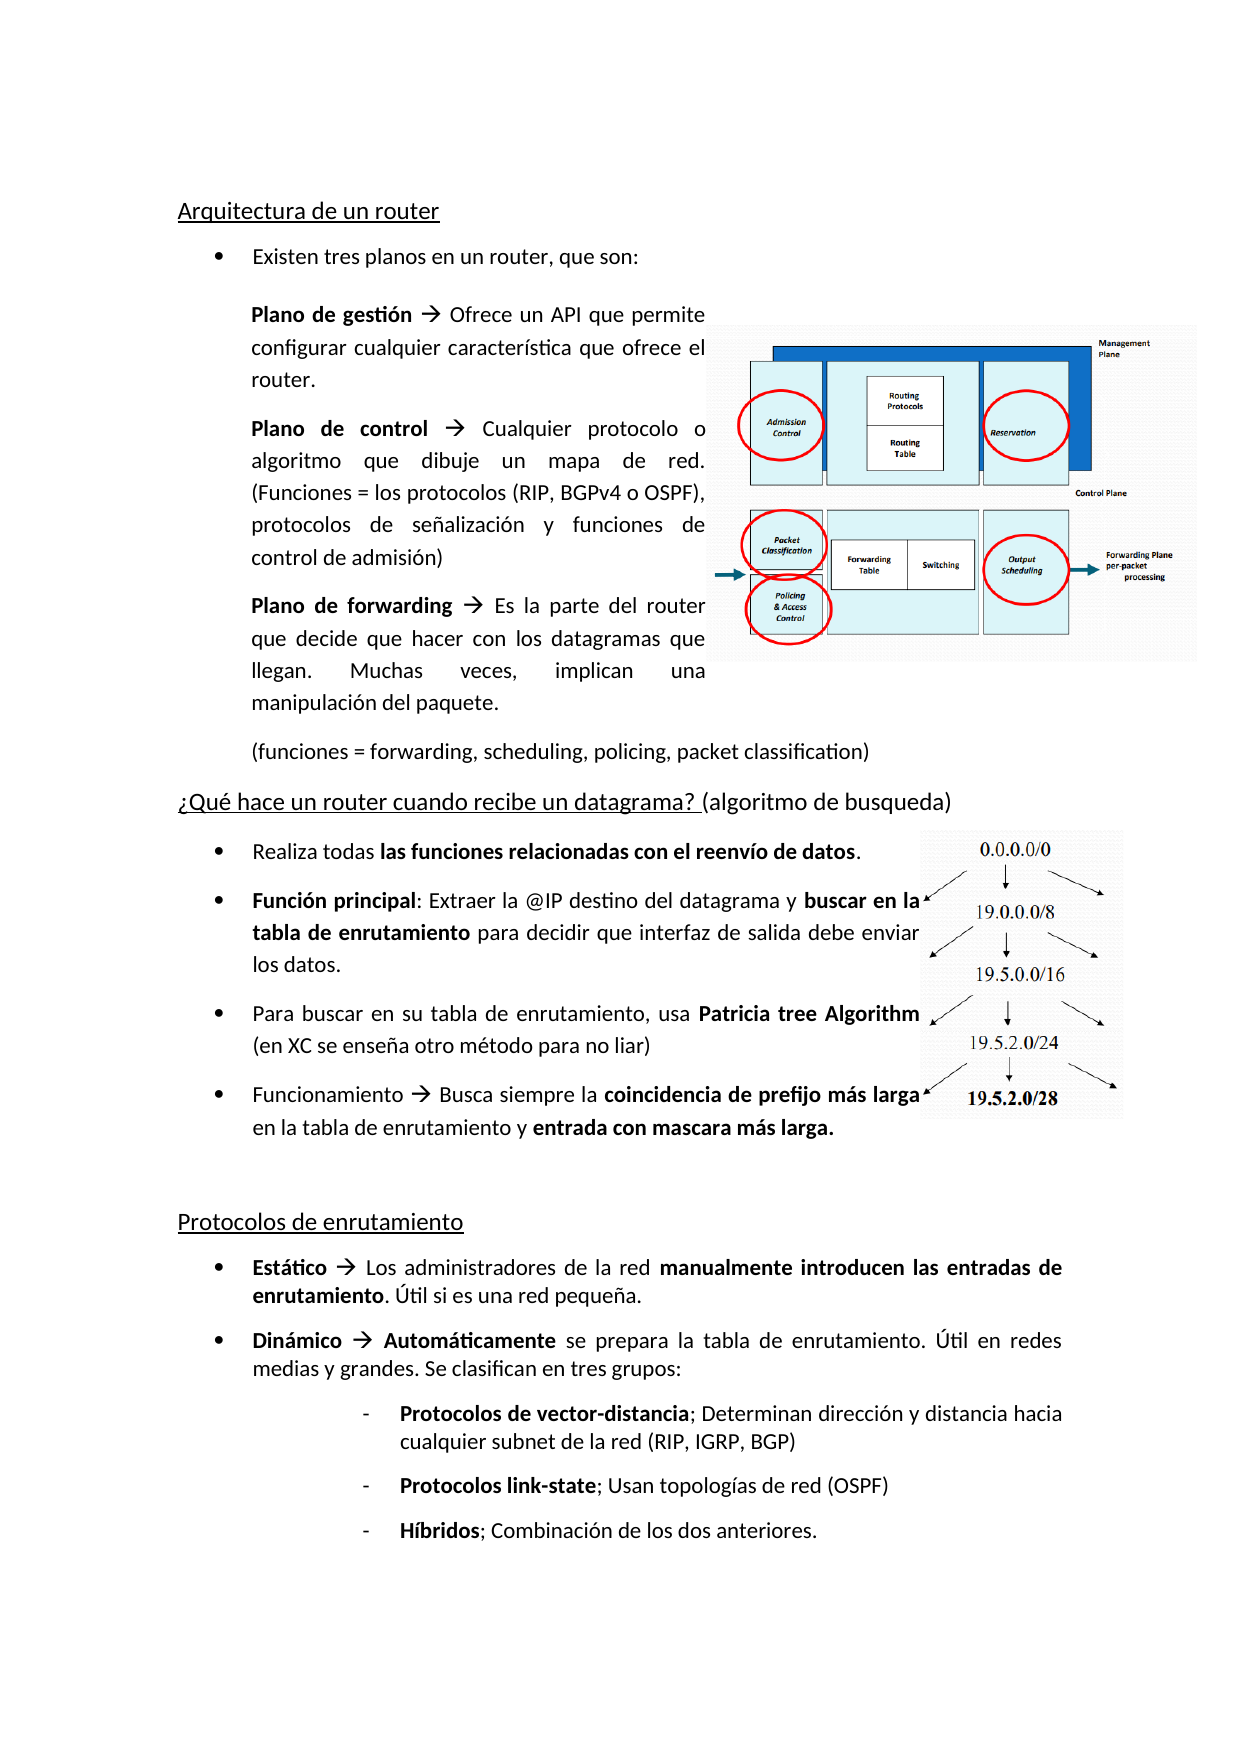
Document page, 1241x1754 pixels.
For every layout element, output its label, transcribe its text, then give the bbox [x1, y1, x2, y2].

list Híbridos; Combinación de los dos anteriores. [362, 1516, 1063, 1544]
text Arquitectura de un router [177, 195, 1063, 225]
list Realiza todas las funciones relacionadas con el reenvío de datos. [215, 837, 920, 865]
list Para buscar en su tabla de enrutamiento, usa Patricia tree Algorithm (en XC se enseña otro método para no liar) [215, 999, 920, 1060]
text (funciones = forwarding, scheduling, policing, packet classification) [251, 737, 1063, 765]
list Protocolos link-state; Usan topologías de red (OSPF) [362, 1472, 1063, 1499]
text Plano de forwarding  Es la parte del router que decide que hacer con los datagramas que llegan. Muchas veces, implican una manipulación del paquete. [251, 591, 1063, 716]
list Estático  Los administradores de la red manualmente introducen las entradas de enrutamiento. Útil si es una red pequeña. [215, 1253, 1063, 1309]
list Dinámico  Automáticamente se prepara la tabla de enrutamiento. Útil en redes medias y grandes. Se clasifican en tres grupos: [215, 1326, 1063, 1382]
text Protocolos de enrutamiento [177, 1206, 1063, 1237]
text ¿Qué hace un router cuando recibe un datagrama? (algoritmo de busqueda) [177, 786, 1063, 816]
text Plano de control  Cualquier protocolo o algoritmo que dibuje un mapa de red. (Funciones = los protocolos (RIP, BGPv4 o OSPF), protocolos de señalización y funciones de control de admisión) [251, 414, 706, 571]
list Función principal: Extraer la @IP destino del datagrama y buscar en la tabla de enrutamiento para decidir que interfaz de salida debe enviar los datos. [215, 886, 920, 979]
list Funcionamiento  Busca siempre la coincidencia de prefijo más larga en la tabla de enrutamiento y entrada con mascara más larga. [215, 1081, 1063, 1141]
list Protocolos de vector-distancia; Determinan dirección y distancia hacia cualquier subnet de la red (RIP, IGRP, BGP) [362, 1399, 1063, 1455]
list Existen tres planos en un router, que son: [215, 242, 1063, 270]
text Plano de gestión  Ofrece un API que permite configurar cualquier característica que ofrece el router. [251, 301, 1063, 393]
